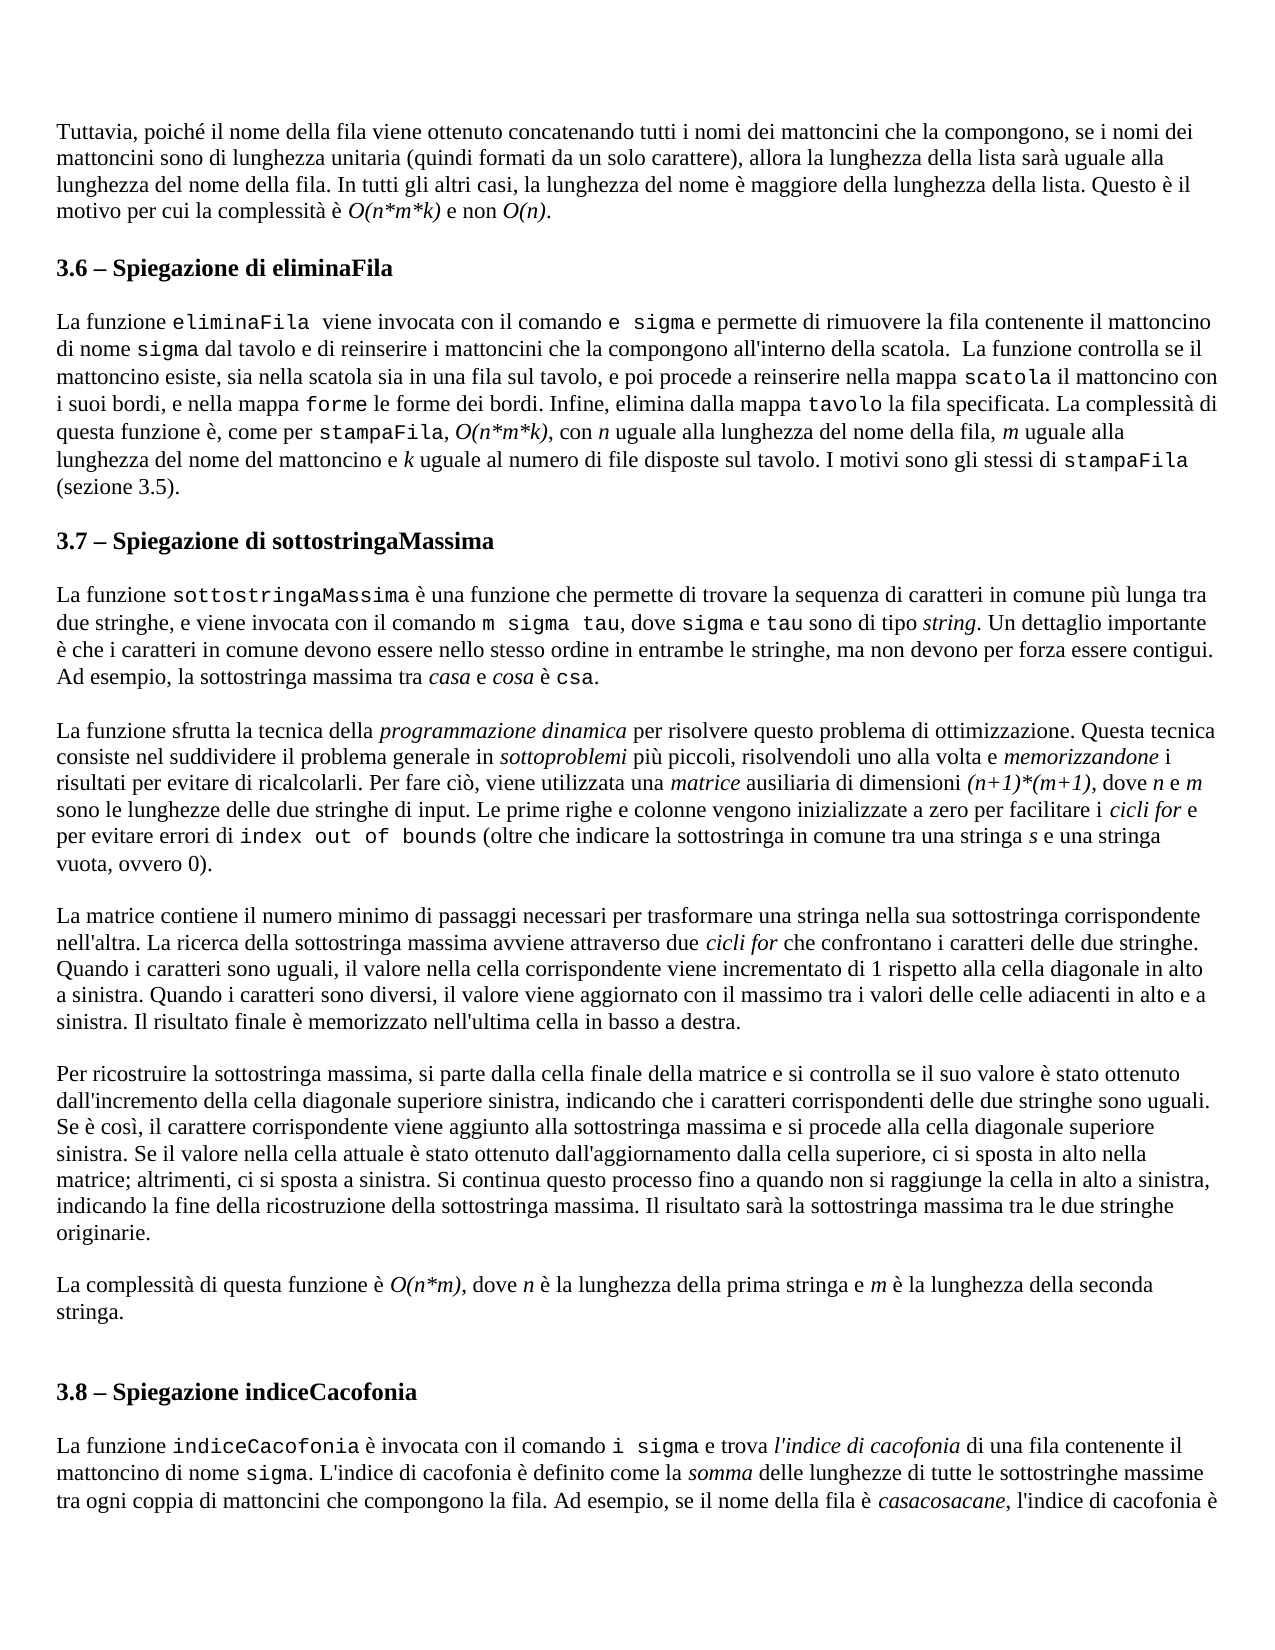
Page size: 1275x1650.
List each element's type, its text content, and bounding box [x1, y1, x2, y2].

text La matrice contiene il numero minimo di passaggi necessari per trasformare una stringa nella sua sottostringa corrispondente nell'altra. La ricerca della sottostringa massima avviene attraverso due cicli for che confrontano i caratteri delle due stringhe. Quando i caratteri sono uguali, il valore nella cella corrispondente viene incrementato di 1 rispetto alla cella diagonale in alto a sinistra. Quando i caratteri sono diversi, il valore viene aggiornato con il massimo tra i valori delle celle adiacenti in alto e a sinistra. Il risultato finale è memorizzato nell'ultima cella in basso a destra. [56, 902, 1219, 1034]
text La funzione indiceCacofonia è invocata con il comando i sigma e trova l'indice di cacofonia di una fila contenente il mattoncino di nome sigma. L'indice di cacofonia è definito come la somma delle lunghezze di tutte le sottostringhe massime tra ogni coppia di mattoncini che compongono la fila. Ad esempio, se il nome della fila è casacosacane, l'indice di cacofonia è [56, 1432, 1219, 1513]
text La funzione sfrutta la tecnica della programmazione dinamica per risolvere questo problema di ottimizzazione. Questa tecnica consiste nel suddividere il problema generale in sottoproblemi più piccoli, risolvendoli uno alla volta e memorizzandone i risultati per evitare di ricalcolarli. Per fare ciò, viene utilizzata una matrice ausiliaria di dimensioni (n+1)*(m+1), dove n e m sono le lunghezze delle due stringhe di input. Le prime righe e colonne vengono inizializzate a zero per facilitare i cicli for e per evitare errori di index out of bounds (oltre che indicare la sottostringa in comune tra una stringa s e una stringa vuota, ovvero 0). [56, 717, 1219, 876]
text La complessità di questa funzione è O(n*m), dove n è la lunghezza della prima stringa e m è la lunghezza della seconda stringa. [56, 1271, 1219, 1324]
text La funzione sottostringaMassima è una funzione che permette di trovare la sequenza di caratteri in comune più lunga tra due stringhe, e viene invocata con il comando m sigma tau, dove sigma e tau sono di tipo string. Un dettaglio importante è che i caratteri in comune devono essere nello stesso ordine in entrambe le stringhe, ma non devono per forza essere contigui. Ad esempio, la sottostringa massima tra casa e cosa è csa. [56, 581, 1219, 690]
text 3.7 – Spiegazione di sottostringaMassima [56, 526, 1219, 555]
text 3.6 – Spiegazione di eliminaFila [56, 253, 1219, 281]
text Per ricostruire la sottostringa massima, si parte dalla cella finale della matrice e si controlla se il suo valore è stato ottenuto dall'incremento della cella diagonale superiore sinistra, indicando che i caratteri corrispondenti delle due stringhe sono uguali. Se è così, il carattere corrispondente viene aggiunto alla sottostringa massima e si procede alla cella diagonale superiore sinistra. Se il valore nella cella attuale è stato ottenuto dall'aggiornamento dalla cella superiore, ci si sposta in alto nella matrice; altrimenti, ci si sposta a sinistra. Si continua questo processo fino a quando non si raggiunge la cella in alto a sinistra, indicando la fine della ricostruzione della sottostringa massima. Il risultato sarà la sottostringa massima tra le due stringhe originarie. [56, 1061, 1219, 1245]
text La funzione eliminaFila viene invocata con il comando e sigma e permette di rimuovere la fila contenente il mattoncino di nome sigma dal tavolo e di reinserire i mattoncini che la compongono all'interno della scatola. La funzione controlla se il mattoncino esiste, sia nella scatola sia in una fila sul tavolo, e poi procede a reinserire nella mappa scatola il mattoncino con i suoi bordi, e nella mappa forme le forme dei bordi. Infine, elimina dalla mappa tavolo la fila specificata. La complessità di questa funzione è, come per stampaFila, O(n*m*k), con n uguale alla lunghezza del nome della fila, m uguale alla lunghezza del nome del mattoncino e k uguale al numero di file disposte sul tavolo. I motivi sono gli stessi di stampaFila (sezione 3.5). [56, 308, 1219, 500]
text Tuttavia, poiché il nome della fila viene ottenuto concatenando tutti i nomi dei mattoncini che la compongono, se i nomi dei mattoncini sono di lunghezza unitaria (quindi formati da un solo carattere), allora la lunghezza della lista sarà uguale alla lunghezza del nome della fila. In tutti gli altri casi, la lunghezza del nome è maggiore della lunghezza della lista. Questo è il motivo per cui la complessità è O(n*m*k) e non O(n). [56, 118, 1219, 223]
text 3.8 – Spiegazione indiceCacofonia [56, 1377, 1219, 1406]
